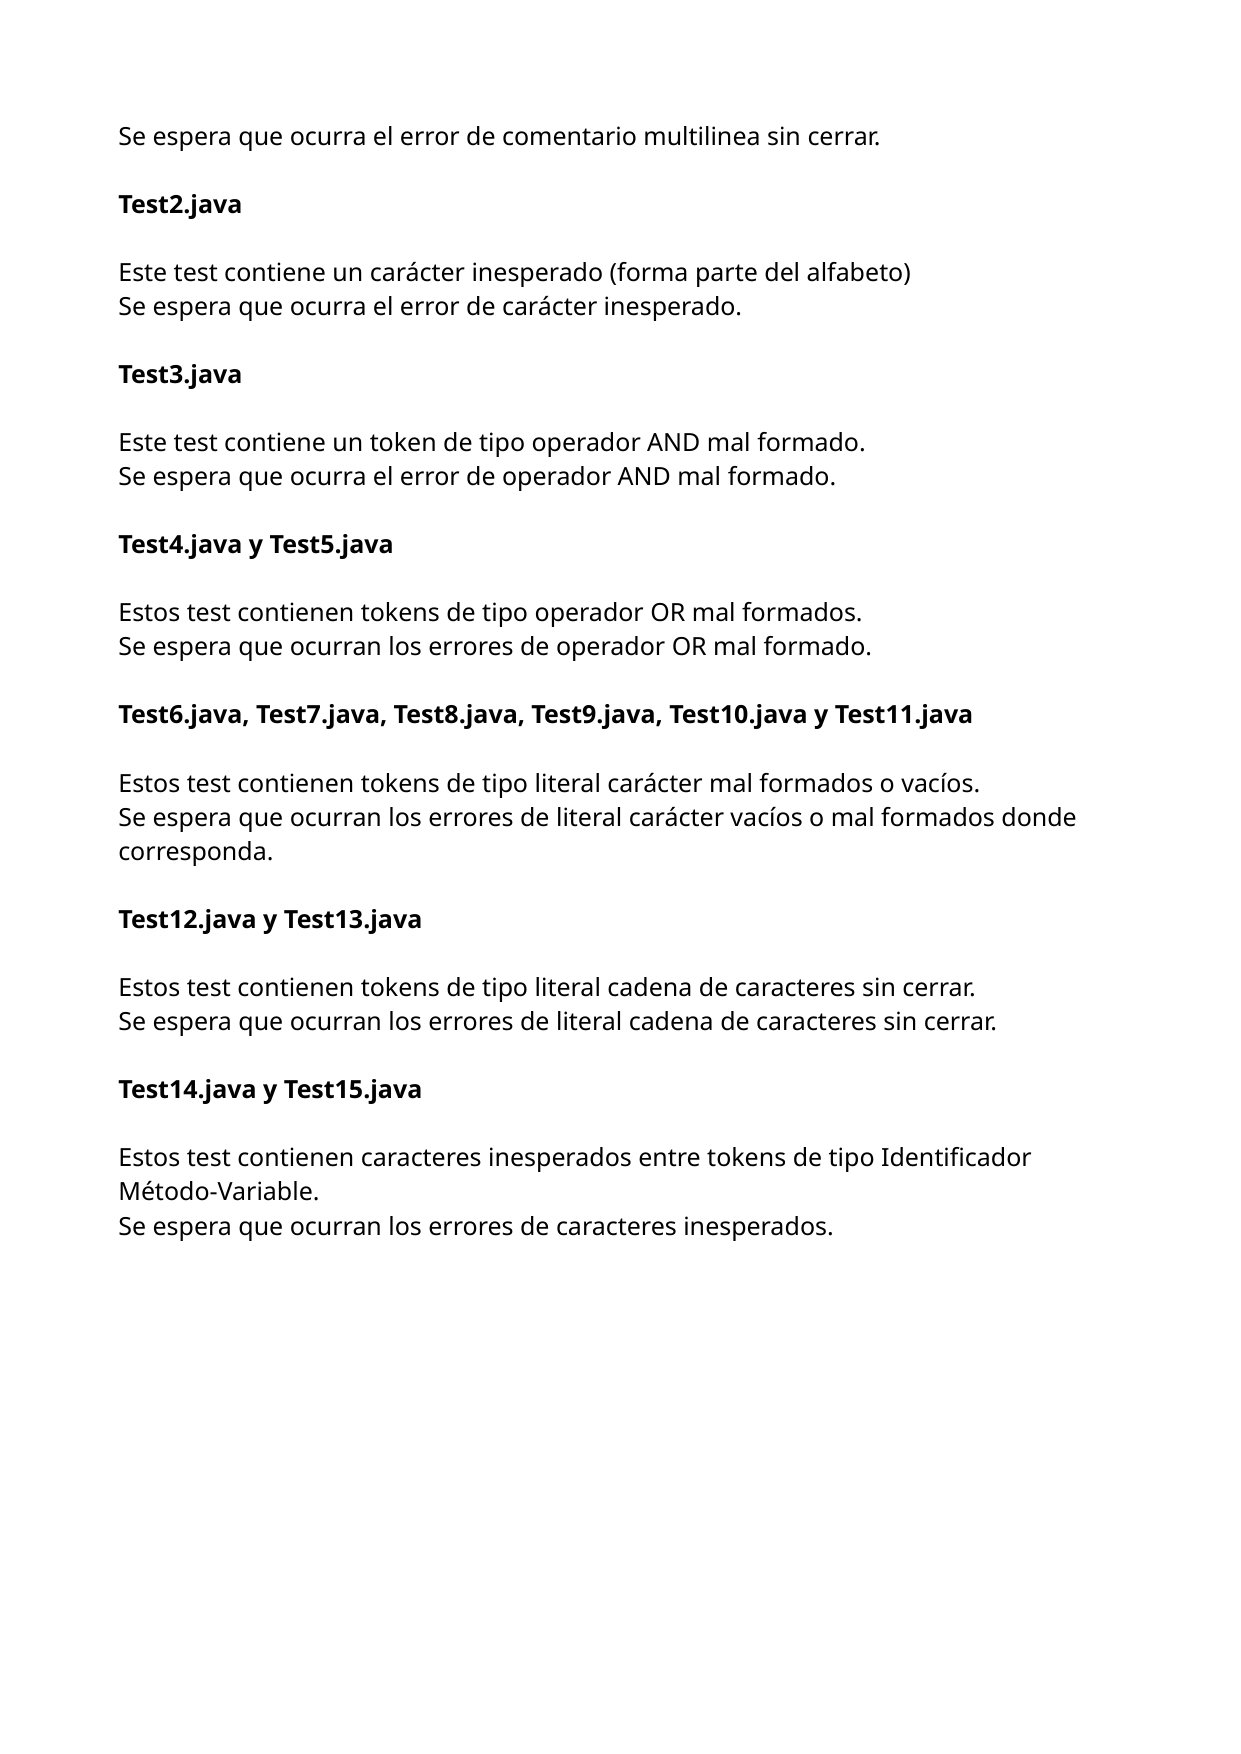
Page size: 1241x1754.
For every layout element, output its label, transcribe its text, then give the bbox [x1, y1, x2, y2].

text Estos test contienen tokens de tipo literal cadena de caracteres sin cerrar. [118, 970, 1122, 1004]
text Se espera que ocurran los errores de literal cadena de caracteres sin cerrar. [118, 1004, 1122, 1038]
text Se espera que ocurra el error de operador AND mal formado. [118, 459, 1122, 493]
text Se espera que ocurra el error de comentario multilinea sin cerrar. [118, 118, 1122, 152]
text Test4.java y Test5.java [118, 527, 1122, 561]
text Test2.java [118, 186, 1122, 220]
text Se espera que ocurran los errores de literal carácter vacíos o mal formados donde corresponda. [118, 799, 1122, 867]
text Test14.java y Test15.java [118, 1072, 1122, 1106]
text Test6.java, Test7.java, Test8.java, Test9.java, Test10.java y Test11.java [118, 697, 1122, 731]
text Estos test contienen tokens de tipo operador OR mal formados. [118, 595, 1122, 629]
text Se espera que ocurran los errores de caracteres inesperados. [118, 1208, 1122, 1242]
text Estos test contienen tokens de tipo literal carácter mal formados o vacíos. [118, 765, 1122, 799]
text Este test contiene un carácter inesperado (forma parte del alfabeto) [118, 254, 1122, 288]
text Test12.java y Test13.java [118, 902, 1122, 936]
text Estos test contienen caracteres inesperados entre tokens de tipo Identificador Método-Variable. [118, 1140, 1122, 1208]
text Test3.java [118, 357, 1122, 391]
text Se espera que ocurran los errores de operador OR mal formado. [118, 629, 1122, 663]
text Se espera que ocurra el error de carácter inesperado. [118, 288, 1122, 322]
text Este test contiene un token de tipo operador AND mal formado. [118, 425, 1122, 459]
